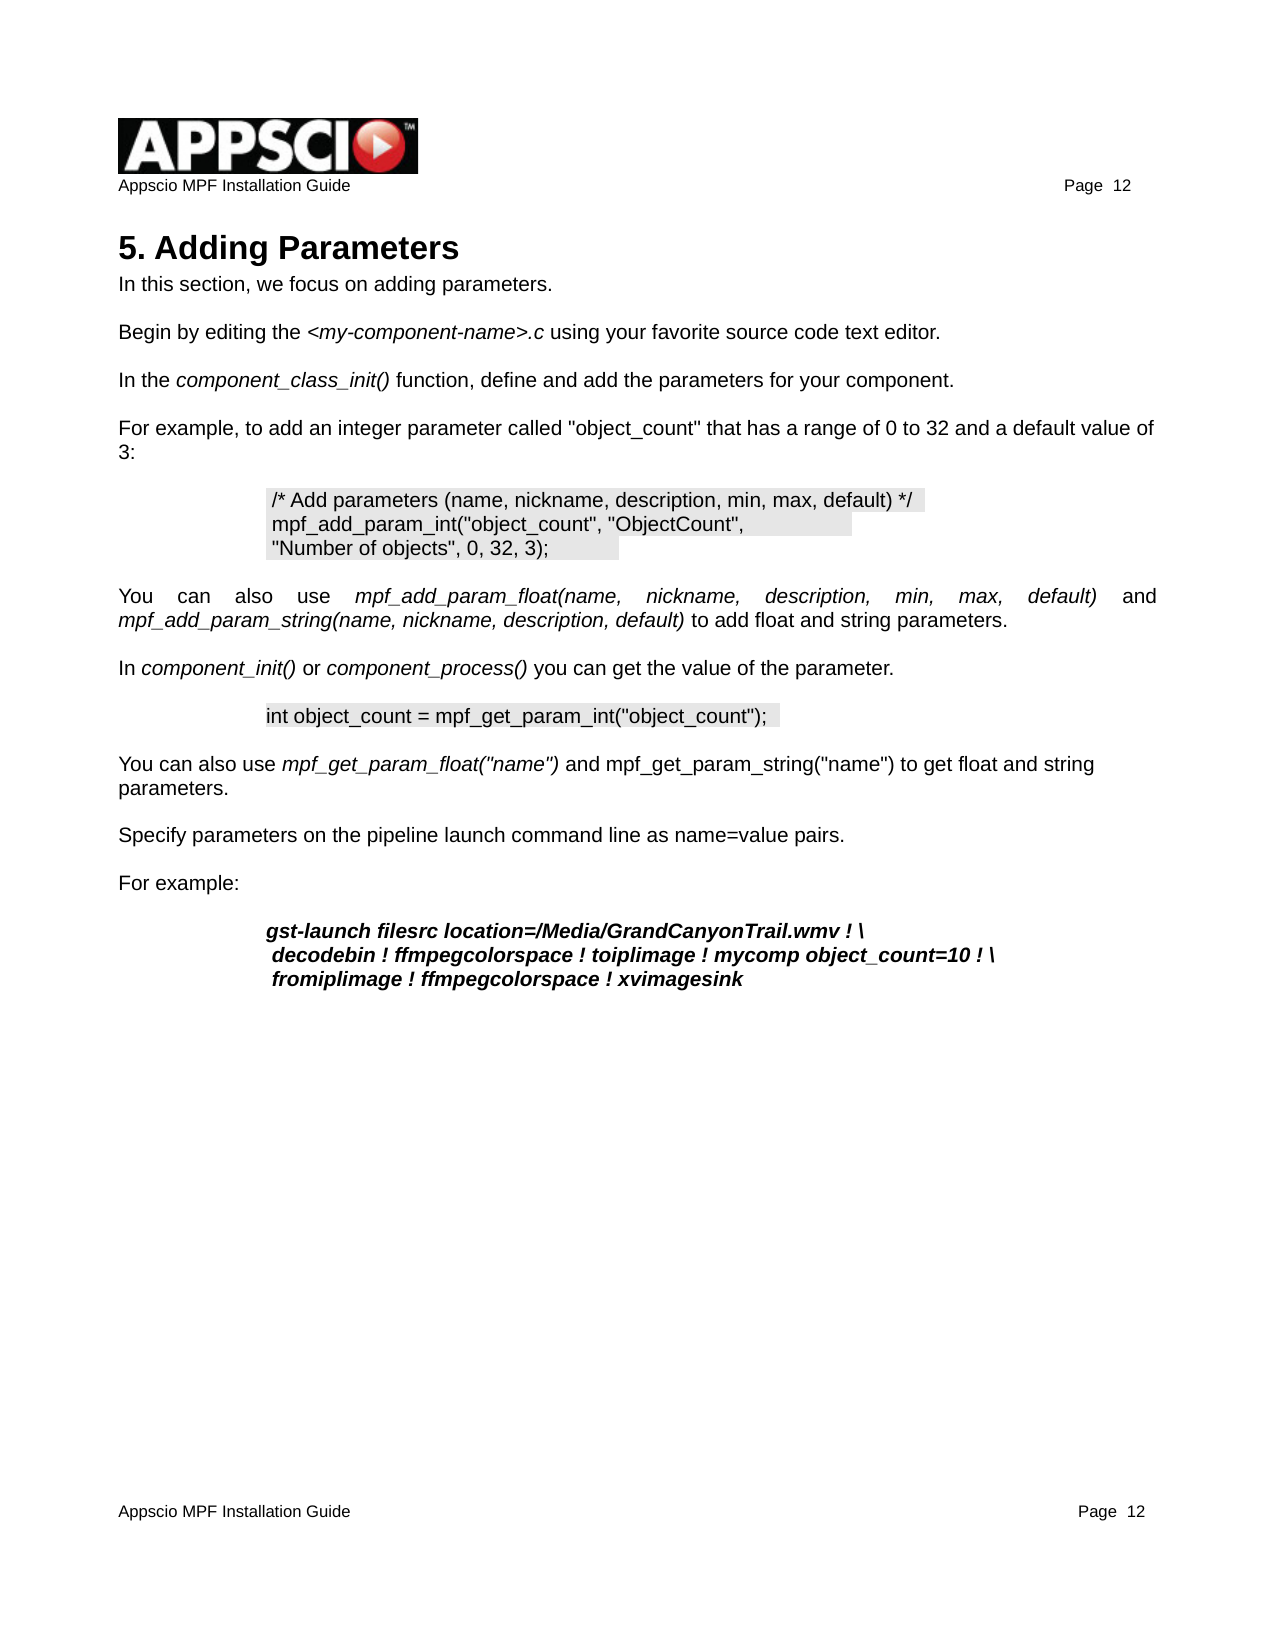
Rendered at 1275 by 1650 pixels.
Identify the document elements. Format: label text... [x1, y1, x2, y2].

text int object_count = mpf_get_param_int("object_count"); [266, 703, 780, 727]
text You can also use mpf_get_param_float("name") and mpf_get_param_string("name") to get float and string parameters. [118, 751, 1157, 799]
text For example, to add an integer parameter called "object_count" that has a range of 0 to 32 and a default value of 3: [118, 416, 1157, 464]
text mpf_add_param_int("object_count", "ObjectCount", [266, 512, 852, 536]
subtitle 5. Adding Parameters [118, 228, 1157, 266]
text Begin by editing the <my-component-name>.c using your favorite source code text editor. [118, 320, 1157, 344]
text For example: [118, 871, 1157, 895]
text You can also use mpf_add_param_float(name, nickname, description, min, max, default) and mpf_add_param_string(name, nickname, description, default) to add float and string parameters. [118, 584, 1157, 632]
text gst-launch filesrc location=/Media/GrandCanyonTrail.wmv ! \ [266, 919, 1157, 943]
text Specify parameters on the pipeline launch command line as name=value pairs. [118, 823, 1157, 847]
text In this section, we focus on adding parameters. [118, 272, 1157, 296]
text "Number of objects", 0, 32, 3); [266, 536, 619, 560]
picture [118, 118, 419, 174]
text /* Add parameters (name, nickname, description, min, max, default) */ [266, 488, 925, 512]
text decodebin ! ffmpegcolorspace ! toiplimage ! mycomp object_count=10 ! \ [266, 943, 1157, 967]
text fromiplimage ! ffmpegcolorspace ! xvimagesink [266, 967, 1157, 991]
text In component_init() or component_process() you can get the value of the parameter. [118, 656, 1157, 679]
text In the component_class_init() function, define and add the parameters for your component. [118, 368, 1157, 392]
